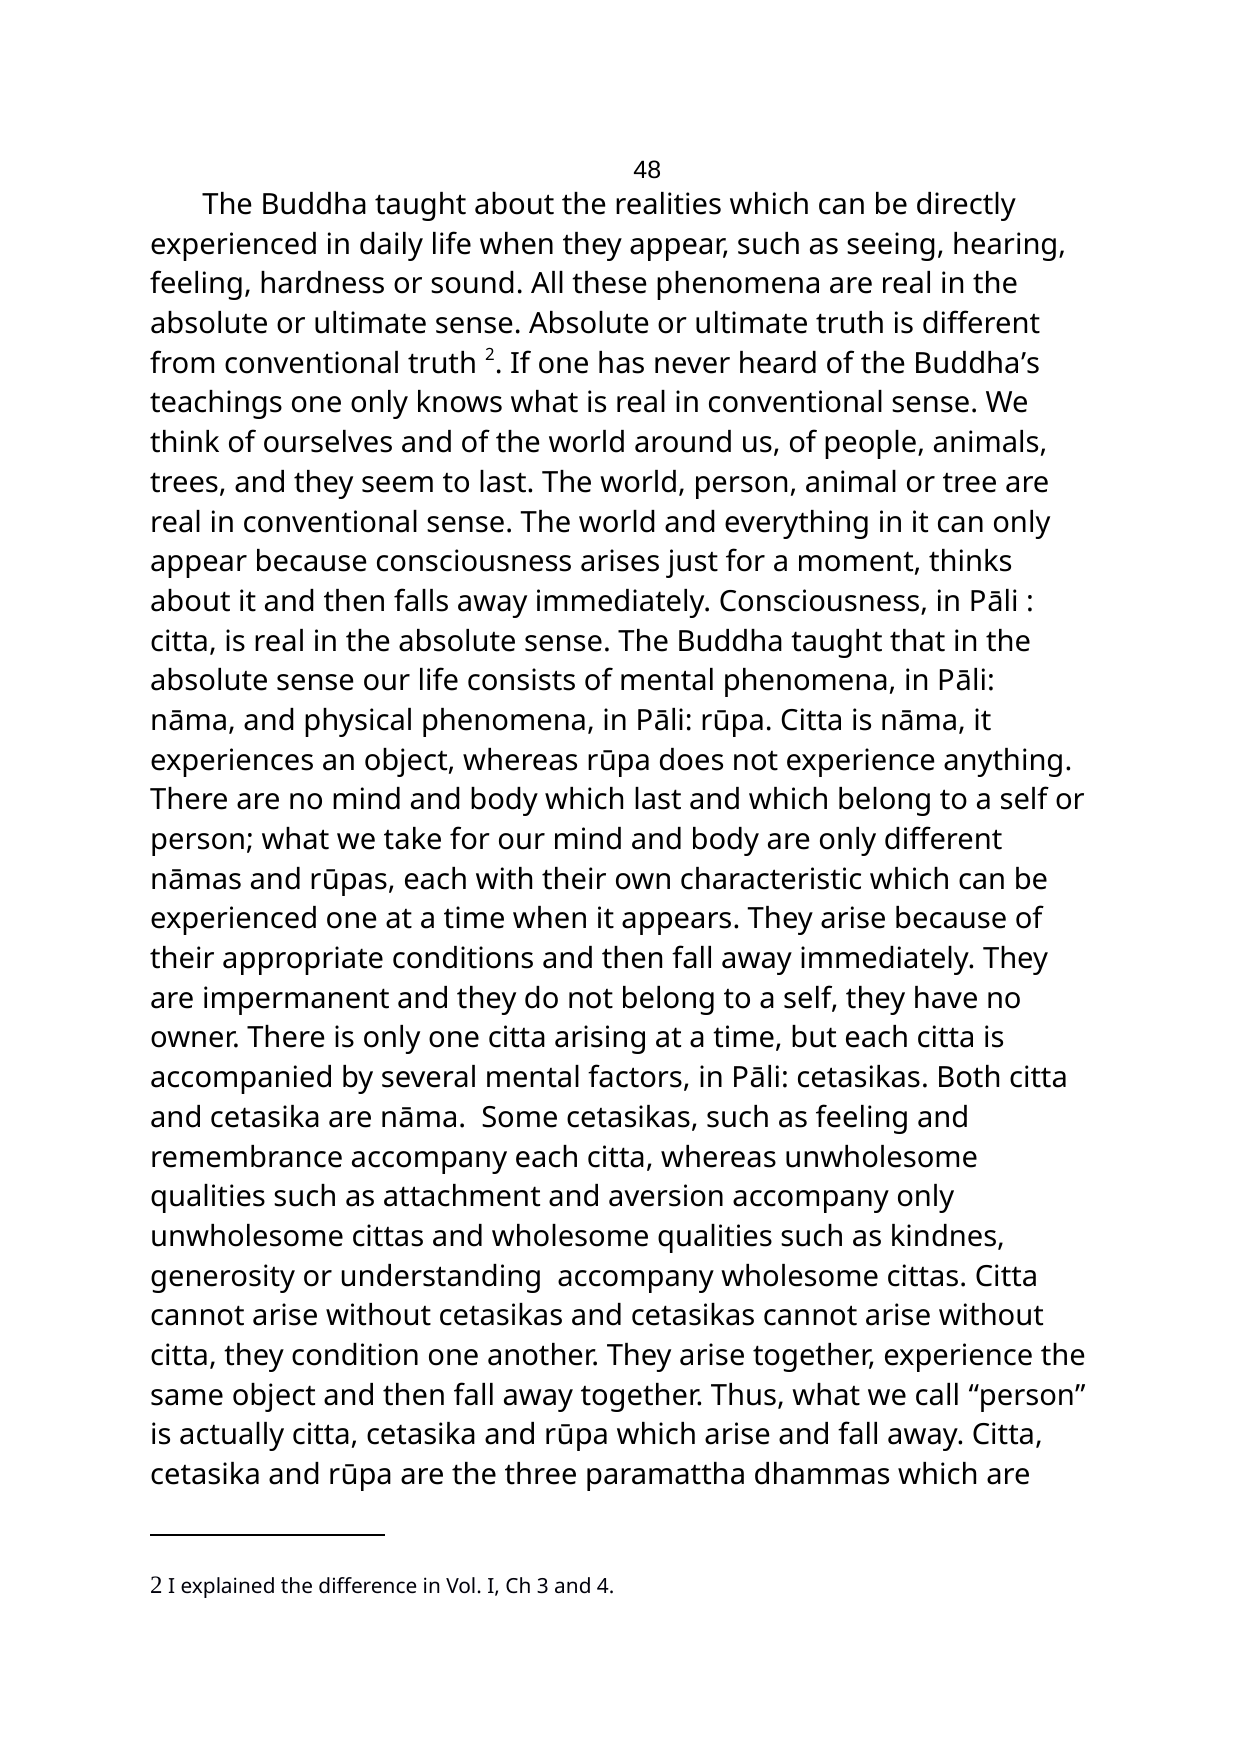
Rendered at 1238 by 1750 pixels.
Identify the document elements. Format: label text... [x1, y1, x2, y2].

text The Buddha taught about the realities which can be directly experienced in daily life when they appear, such as seeing, hearing, feeling, hardness or sound. All these phenomena are real in the absolute or ultimate sense. Absolute or ultimate truth is different from conventional truth . If one has never heard of the Buddha’s teachings one only knows what is real in conventional sense. We think of ourselves and of the world around us, of people, animals, trees, and they seem to last. The world, person, animal or tree are real in conventional sense. The world and everything in it can only appear because consciousness arises just for a moment, thinks about it and then falls away immediately. Consciousness, in Pāli : citta, is real in the absolute sense. The Buddha taught that in the absolute sense our life consists of mental phenomena, in Pāli: nāma, and physical phenomena, in Pāli: rūpa. Citta is nāma, it experiences an object, whereas rūpa does not experience anything. There are no mind and body which last and which belong to a self or person; what we take for our mind and body are only different nāmas and rūpas, each with their own characteristic which can be experienced one at a time when it appears. They arise because of their appropriate conditions and then fall away immediately. They are impermanent and they do not belong to a self, they have no owner. There is only one citta arising at a time, but each citta is accompanied by several mental factors, in Pāli: cetasikas. Both citta and cetasika are nāma. Some cetasikas, such as feeling and remembrance accompany each citta, whereas unwholesome qualities such as attachment and aversion accompany only unwholesome cittas and wholesome qualities such as kindnes, generosity or understanding accompany wholesome cittas. Citta cannot arise without cetasikas and cetasikas cannot arise without citta, they condition one another. They arise together, experience the same object and then fall away together. Thus, what we call “person” is actually citta, cetasika and rūpa which arise and fall away. Citta, cetasika and rūpa are the three paramattha dhammas which are [150, 183, 1087, 1493]
text I explained the difference in Vol. I, Ch 3 and 4. [150, 1571, 1087, 1600]
